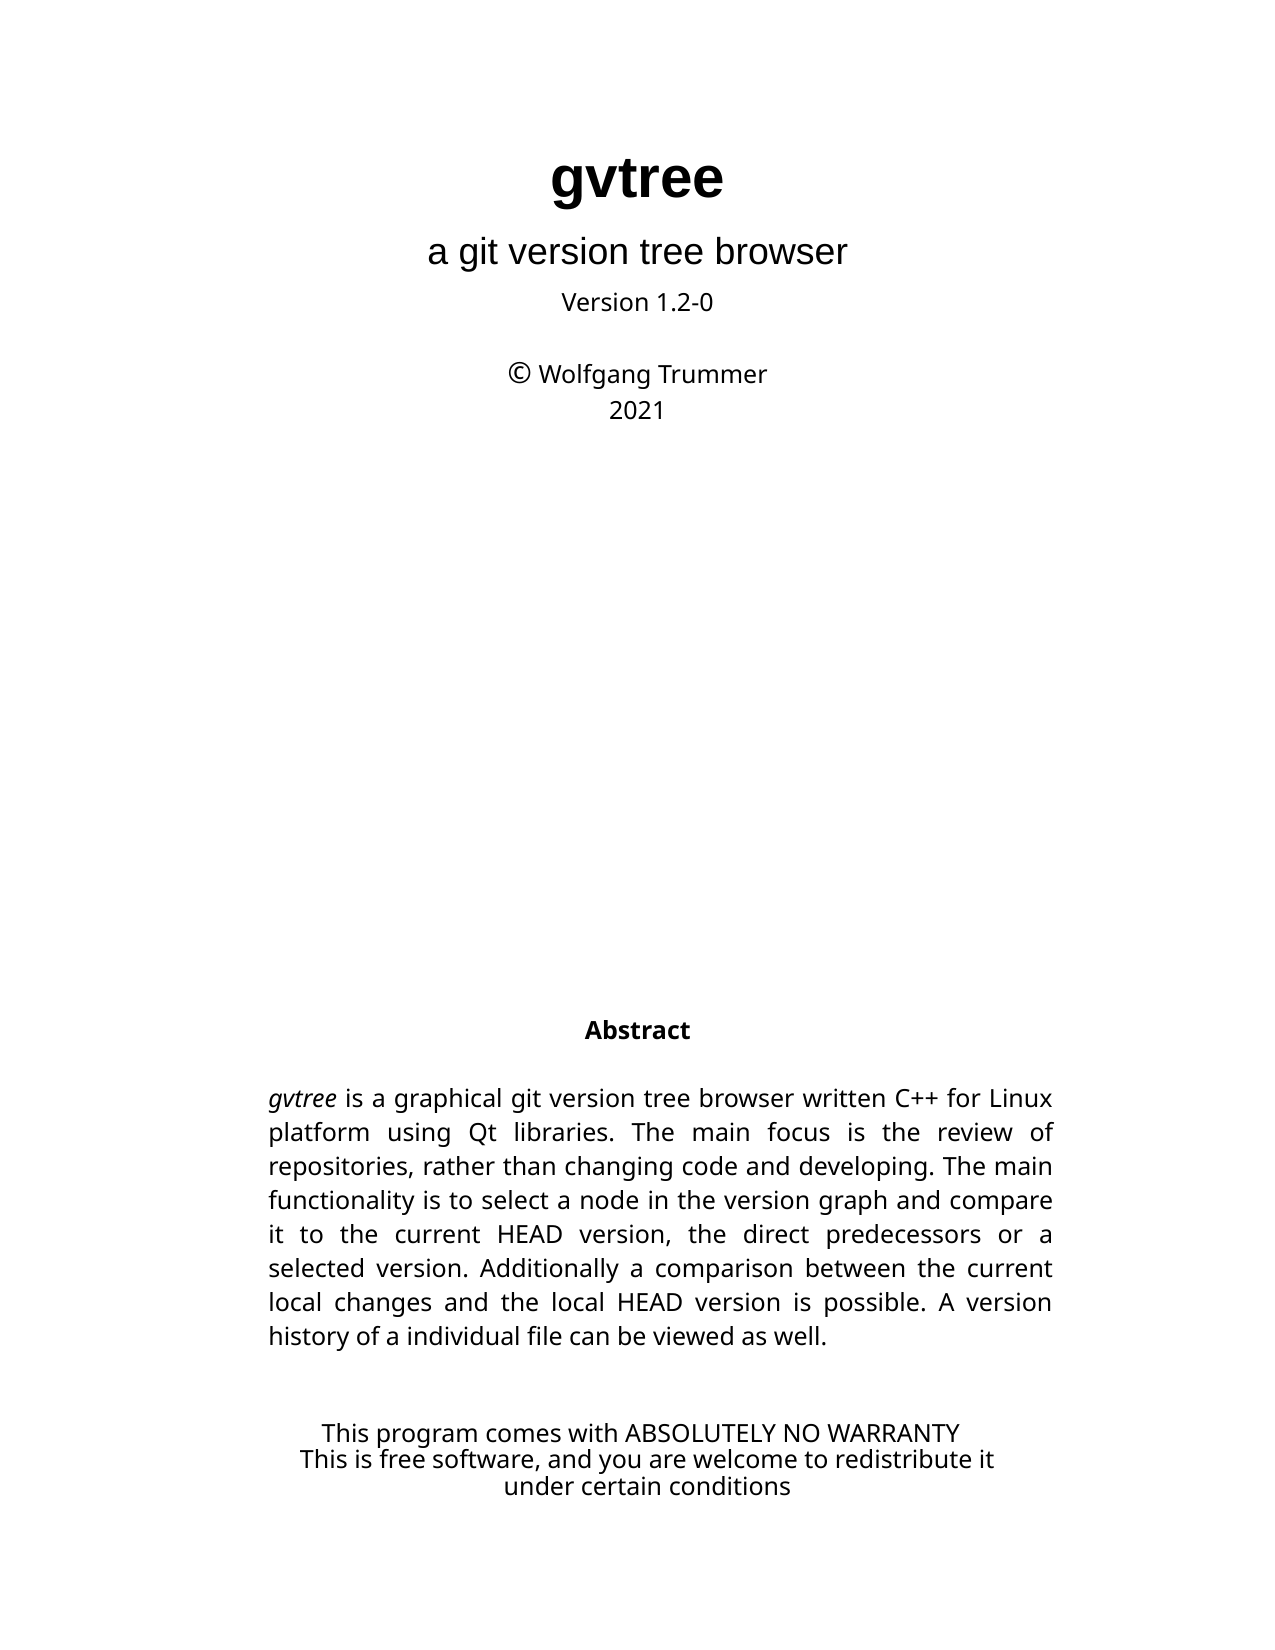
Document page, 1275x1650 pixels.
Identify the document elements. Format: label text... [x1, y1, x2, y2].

text Version 1.2-0 [118, 284, 1157, 319]
text This program comes with ABSOLUTELY NO WARRANTY This is free software, and you are welcome to redistribute it under certain conditions [118, 1421, 1157, 1527]
text 2021 [118, 392, 1157, 426]
subtitle a git version tree browser [118, 229, 1157, 272]
text © Wolfgang Trummer [118, 353, 1157, 392]
title gvtree [118, 143, 1157, 210]
text gvtree is a graphical git version tree browser written C++ for Linux platform using Qt libraries. The main focus is the review of repositories, rather than changing code and developing. The main functionality is to select a node in the version graph and compare it to the current HEAD version, the direct predecessors or a selected version. Additionally a comparison between the current local changes and the local HEAD version is possible. A version history of a individual file can be viewed as well. [268, 1081, 1054, 1353]
text Abstract [118, 1012, 1157, 1047]
